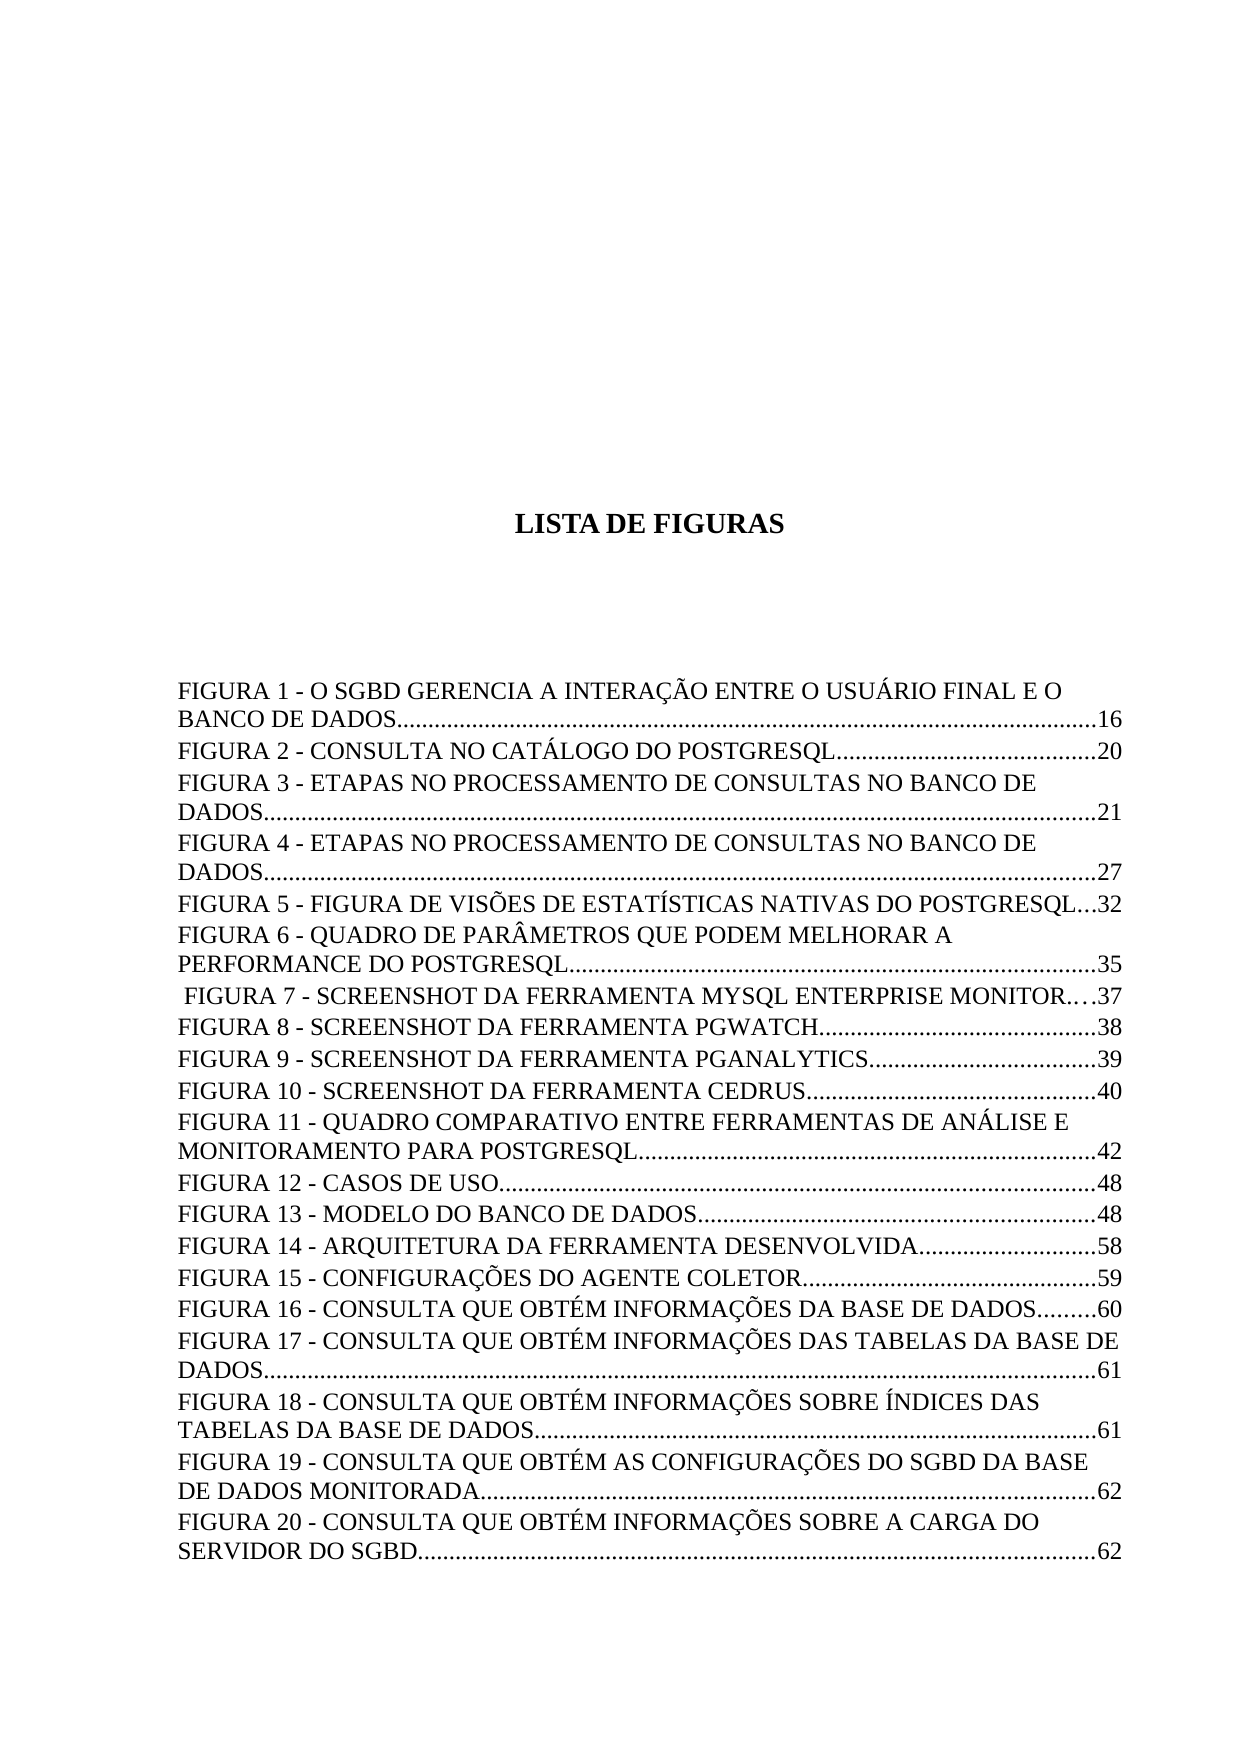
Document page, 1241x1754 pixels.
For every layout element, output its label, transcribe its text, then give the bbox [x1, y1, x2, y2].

text Figura 1 - O SGBD gerencia a interação entre o usuário final e o banco de dados. 16 [177, 676, 1122, 733]
text Figura 3 - Etapas no processamento de consultas no banco de dados. 21 [177, 768, 1122, 825]
text Figura 6 - Quadro de parâmetros que podem melhorar a performance do PostgreSQL. 35 [177, 920, 1122, 978]
text Figura 19 - Consulta que obtém as configurações do SGBD da base de dados monitorada. 62 [177, 1447, 1122, 1504]
text Figura 5 - Figura de visões de estatísticas nativas do PostgreSQL. 32 [177, 889, 1122, 917]
text Figura 10 - Screenshot da ferramenta Cedrus. 40 [177, 1076, 1122, 1104]
text Figura 18 - Consulta que obtém informações sobre índices das tabelas da base de dados. 61 [177, 1387, 1122, 1444]
text Figura 15 - Configurações do agente coletor. 59 [177, 1263, 1122, 1292]
text Figura 13 - Modelo do banco de dados. 48 [177, 1199, 1122, 1228]
text Figura 17 - Consulta que obtém informações das tabelas da base de dados. 61 [177, 1326, 1122, 1384]
text LISTA DE FIGURAS [177, 506, 1122, 540]
text Figura 20 - Consulta que obtém informações sobre a carga do servidor do SGBD. 62 [177, 1507, 1122, 1565]
text Figura 11 - Quadro comparativo entre ferramentas de análise e monitoramento para PostgreSQL. 42 [177, 1107, 1122, 1165]
text Figura 2 - Consulta no catálogo do PostgreSQL. 20 [177, 736, 1122, 765]
text Figura 9 - Screenshot da ferramenta Pganalytics. 39 [177, 1044, 1122, 1073]
text Figura 4 - Etapas no processamento de consultas no banco de dados. 27 [177, 828, 1122, 886]
text Figura 16 - Consulta que obtém informações da base de dados. 60 [177, 1294, 1122, 1323]
text Figura 12 - Casos de uso. 48 [177, 1168, 1122, 1197]
text Figura 7 - Screenshot da ferramenta MySQL Enterprise Monitor. 37 [177, 981, 1122, 1009]
text Figura 14 - Arquitetura da ferramenta desenvolvida. 58 [177, 1231, 1122, 1260]
text Figura 8 - Screenshot da ferramenta Pgwatch. 38 [177, 1012, 1122, 1041]
